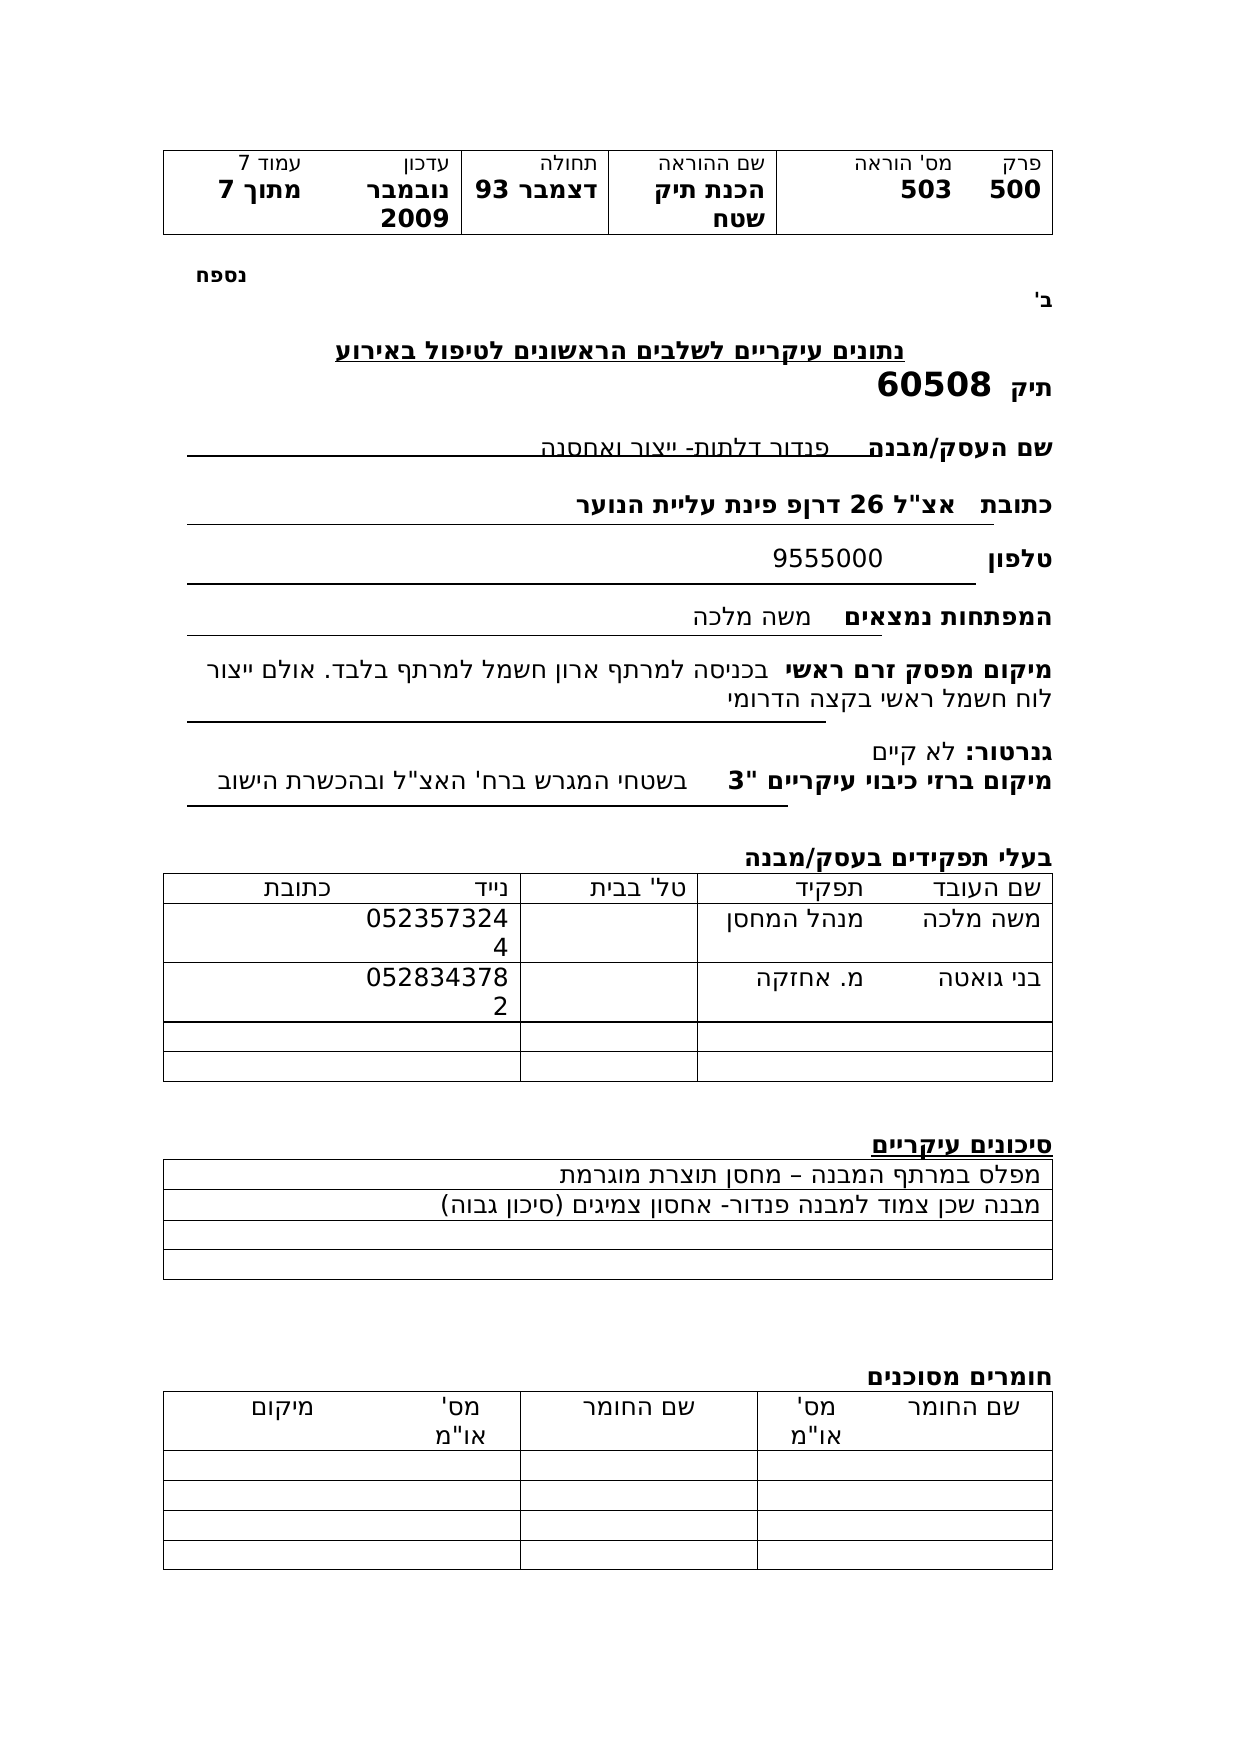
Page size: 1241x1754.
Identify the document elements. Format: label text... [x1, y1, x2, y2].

text מיקום ברזי כיבוי עיקריים "3 בשטחי המגרש ברח' האצ"ל ובהכשרת הישוב [187, 766, 1053, 795]
table_cell [521, 1511, 757, 1539]
table_header מס' הוראה 503 [777, 151, 964, 234]
table_cell משה מלכה [875, 904, 1052, 962]
table_cell מבנה שכן צמוד למבנה פנדור- אחסון צמיגים (סיכון גבוה) [164, 1190, 1052, 1219]
table_cell [875, 1481, 1052, 1510]
table_cell [758, 1451, 875, 1480]
table_header תפקיד [698, 874, 875, 903]
table_header עדכון נובמבר 2009 [313, 151, 461, 234]
text טלפון 9555000 [187, 544, 1053, 573]
table_header שם העובד [875, 874, 1052, 903]
text גנרטור: לא קיים [187, 737, 1053, 766]
table_cell [401, 1451, 520, 1480]
table_cell [164, 1451, 401, 1480]
table_cell 0528343782 [343, 963, 520, 1021]
table_cell [521, 904, 697, 962]
text מיקום מפסק זרם ראשי בכניסה למרתף ארון חשמל למרתף בלבד. אולם ייצור לוח חשמל ראשי בקצה הדרומי [187, 655, 1053, 713]
table_cell [164, 1052, 343, 1081]
table_cell [875, 1023, 1052, 1051]
table_cell [521, 963, 697, 1021]
table_cell [401, 1511, 520, 1539]
table_cell [521, 1052, 697, 1081]
text נספח ב' [187, 263, 1053, 312]
table_cell מ. אחזקה [698, 963, 875, 1021]
table_cell [875, 1052, 1052, 1081]
text נתונים עיקריים לשלבים הראשונים לטיפול באירוע [187, 336, 1053, 365]
table_cell [343, 1023, 520, 1051]
text סיכונים עיקריים [187, 1130, 1053, 1159]
table_header טל' בבית [521, 874, 697, 903]
table_cell [401, 1481, 520, 1510]
table_cell [698, 1023, 875, 1051]
text חומרים מסוכנים [187, 1362, 1053, 1391]
table_cell [875, 1451, 1052, 1480]
table_cell [343, 1052, 520, 1081]
table_cell [164, 1221, 1052, 1249]
table_header פרק 500 [964, 151, 1052, 234]
table_header מפלס במרתף המבנה – מחסן תוצרת מוגרמת [164, 1160, 1052, 1189]
table_header נייד [343, 874, 520, 903]
table_cell [164, 1541, 401, 1569]
table_header תחולה דצמבר 93 [462, 151, 608, 234]
table_cell [875, 1541, 1052, 1569]
table_header שם ההוראה הכנת תיק שטח [609, 151, 776, 234]
table_cell [164, 1511, 401, 1539]
table_cell [521, 1481, 757, 1510]
text שם העסק/מבנה פנדור דלתות- ייצור ואחסנה [187, 433, 1053, 462]
table_header שם החומר [875, 1392, 1052, 1450]
table_cell [758, 1511, 875, 1539]
table_cell 0523573244 [343, 904, 520, 962]
table_header שם החומר [521, 1392, 757, 1450]
table_cell [164, 904, 343, 962]
table_cell [758, 1541, 875, 1569]
table_cell [164, 963, 343, 1021]
text המפתחות נמצאים משה מלכה [187, 602, 1053, 631]
table_cell מנהל המחסן [698, 904, 875, 962]
table_header מיקום [164, 1392, 401, 1450]
table_header מס' או"מ [401, 1392, 520, 1450]
table_cell [401, 1541, 520, 1569]
text תיק 60508 [187, 365, 1053, 404]
text בעלי תפקידים בעסק/מבנה [187, 843, 1053, 872]
table_cell [164, 1023, 343, 1051]
table_cell [875, 1511, 1052, 1539]
table_cell [698, 1052, 875, 1081]
table_header כתובת [164, 874, 343, 903]
table_cell [521, 1451, 757, 1480]
table_cell [758, 1481, 875, 1510]
table_cell [521, 1541, 757, 1569]
table_header עמוד 7 מתוך 7 [164, 151, 313, 234]
table_header מס' או"מ [758, 1392, 875, 1450]
text כתובת אצ"ל 26 דרןפ פינת עליית הנוער [187, 491, 1053, 520]
table_cell [521, 1023, 697, 1051]
table_cell [164, 1481, 401, 1510]
table_cell בני גואטה [875, 963, 1052, 1021]
table_cell [164, 1250, 1052, 1279]
